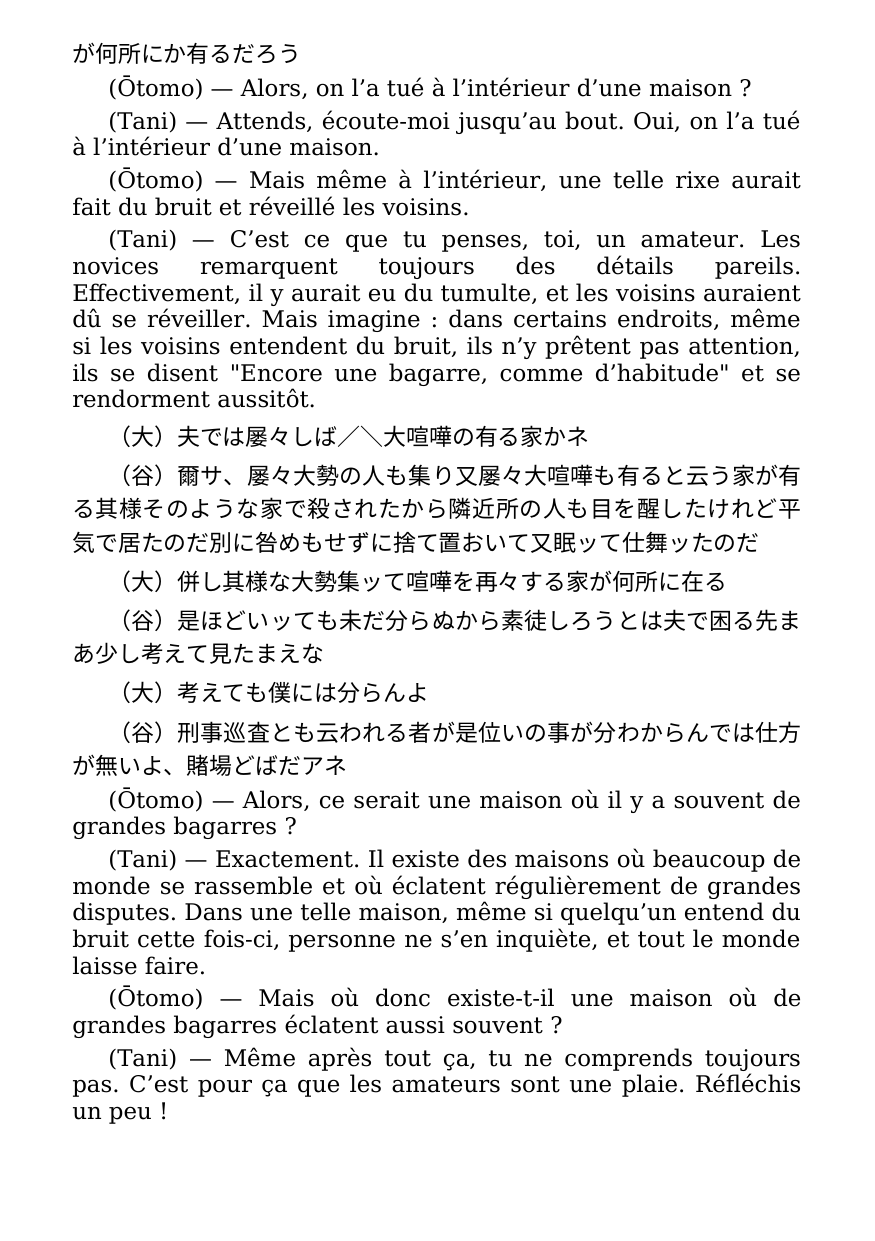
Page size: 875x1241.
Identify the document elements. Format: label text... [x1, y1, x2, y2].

text (Tani) — Attends, écoute-moi jusqu’au bout. Oui, on l’a tué à l’intérieur d’une maison. [72, 108, 802, 161]
text が何所にか有るだろう [72, 36, 802, 69]
text （谷）爾サ、屡々大勢の人も集り又屡々大喧嘩も有ると云う家が有る其様そのような家で殺されたから隣近所の人も目を醒したけれど平気で居たのだ別に咎めもせずに捨て置おいて又眠ッて仕舞ッたのだ [72, 458, 802, 558]
text （大）併し其様な大勢集ッて喧嘩を再々する家が何所に在る [72, 564, 802, 597]
text （谷）是ほどいッても未だ分らぬから素徒しろうとは夫で困る先まあ少し考えて見たまえな [72, 603, 802, 669]
text (Ōtomo) — Alors, ce serait une maison où il y a souvent de grandes bagarres ? [72, 787, 802, 840]
text (Ōtomo) — Mais même à l’intérieur, une telle rixe aurait fait du bruit et réveillé les voisins. [72, 167, 802, 220]
text (Tani) — C’est ce que tu penses, toi, un amateur. Les novices remarquent toujours des détails pareils. Effectivement, il y aurait eu du tumulte, et les voisins auraient dû se réveiller. Mais imagine : dans certains endroits, même si les voisins entendent du bruit, ils n’y prêtent pas attention, ils se disent "Encore une bagarre, comme d’habitude" et se rendorment aussitôt. [72, 226, 802, 413]
text (Tani) — Exactement. Il existe des maisons où beaucoup de monde se rassemble et où éclatent régulièrement de grandes disputes. Dans une telle maison, même si quelqu’un entend du bruit cette fois-ci, personne ne s’en inquiète, et tout le monde laisse faire. [72, 846, 802, 979]
text (Ōtomo) — Alors, on l’a tué à l’intérieur d’une maison ? [72, 75, 802, 102]
text （大）夫では屡々しば／＼大喧嘩の有る家かネ [72, 419, 802, 452]
text （谷）刑事巡査とも云われる者が是位いの事が分わからんでは仕方が無いよ、賭場どばだアネ [72, 714, 802, 781]
text （大）考えても僕には分らんよ [72, 675, 802, 708]
text (Tani) — Même après tout ça, tu ne comprends toujours pas. C’est pour ça que les amateurs sont une plaie. Réfléchis un peu ! [72, 1045, 802, 1125]
text (Ōtomo) — Mais où donc existe-t-il une maison où de grandes bagarres éclatent aussi souvent ? [72, 985, 802, 1039]
